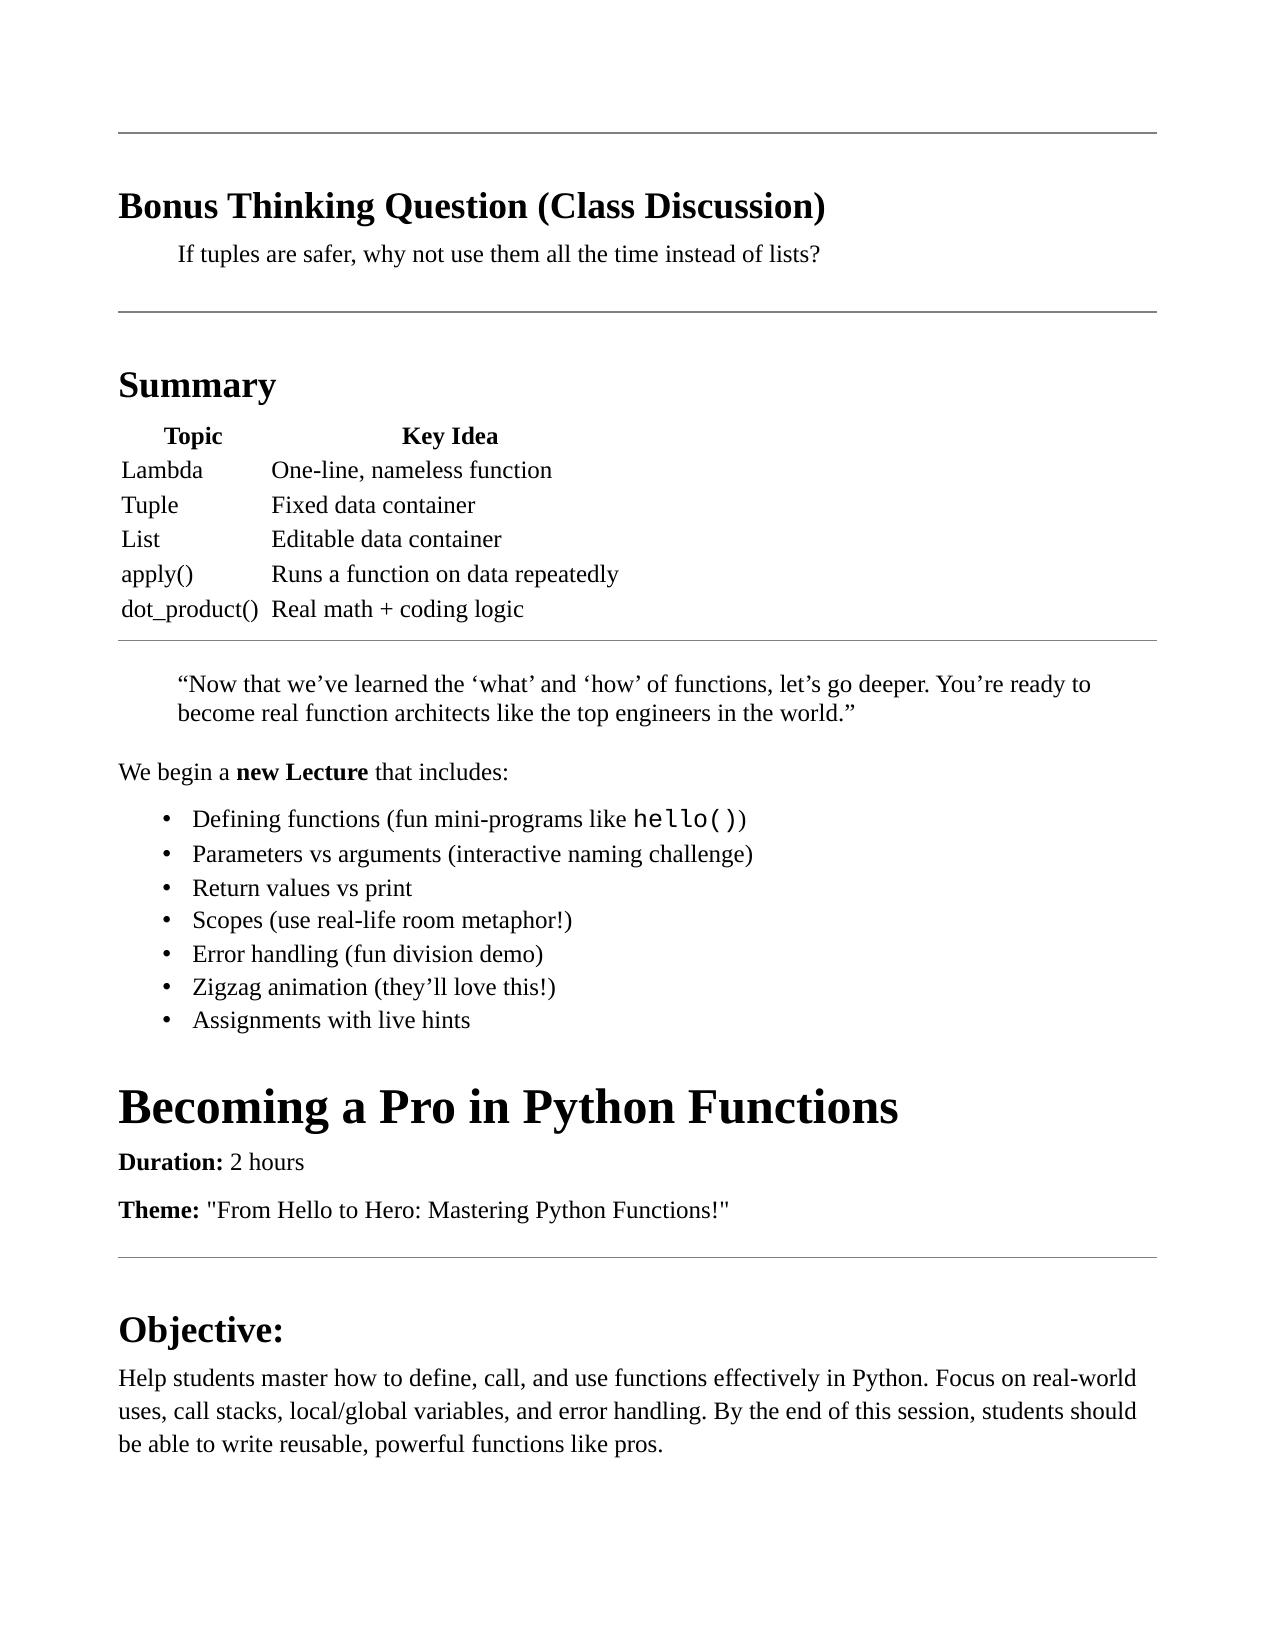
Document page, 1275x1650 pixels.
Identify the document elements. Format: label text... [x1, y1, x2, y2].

text We begin a new Lecture that includes: [118, 757, 1157, 785]
list Zigzag animation (they’ll love this!) [162, 972, 1157, 1000]
subtitle Becoming a Pro in Python Functions [118, 1077, 1157, 1135]
table_cell Editable data container [268, 522, 632, 556]
text If tuples are safer, why not use them all the time instead of lists? [177, 239, 1098, 268]
list Error handling (fun division demo) [162, 939, 1157, 967]
list Defining functions (fun mini-programs like hello()) [162, 804, 1157, 835]
table_header Key Idea [268, 418, 632, 452]
subtitle Objective: [118, 1308, 1157, 1351]
table_cell One-line, nameless function [268, 453, 632, 487]
text Theme: "From Hello to Hero: Mastering Python Functions!" [118, 1195, 1157, 1224]
text Duration: 2 hours [118, 1147, 1157, 1176]
table_cell Runs a function on data repeatedly [268, 556, 632, 591]
subtitle Bonus Thinking Question (Class Discussion) [118, 183, 1157, 226]
list Parameters vs arguments (interactive naming challenge) [162, 839, 1157, 868]
table_cell Lambda [118, 453, 268, 487]
table_header Topic [118, 418, 268, 452]
table_cell Real math + coding logic [268, 591, 632, 625]
list Return values vs print [162, 873, 1157, 901]
table_cell Fixed data container [268, 487, 632, 522]
text “Now that we’ve learned the ‘what’ and ‘how’ of functions, let’s go deeper. You’re ready to become real function architects like the top engineers in the world.” [177, 669, 1098, 727]
table_cell List [118, 522, 268, 556]
table_cell Tuple [118, 487, 268, 522]
text Help students master how to define, call, and use functions effectively in Python. Focus on real-world uses, call stacks, local/global variables, and error handling. By the end of this session, students should be able to write reusable, powerful functions like pros. [118, 1363, 1157, 1458]
list Scopes (use real-life room metaphor!) [162, 906, 1157, 934]
subtitle Summary [118, 362, 1157, 405]
table_cell dot_product() [118, 591, 268, 625]
table_cell apply() [118, 556, 268, 591]
list Assignments with live hints [162, 1005, 1157, 1033]
